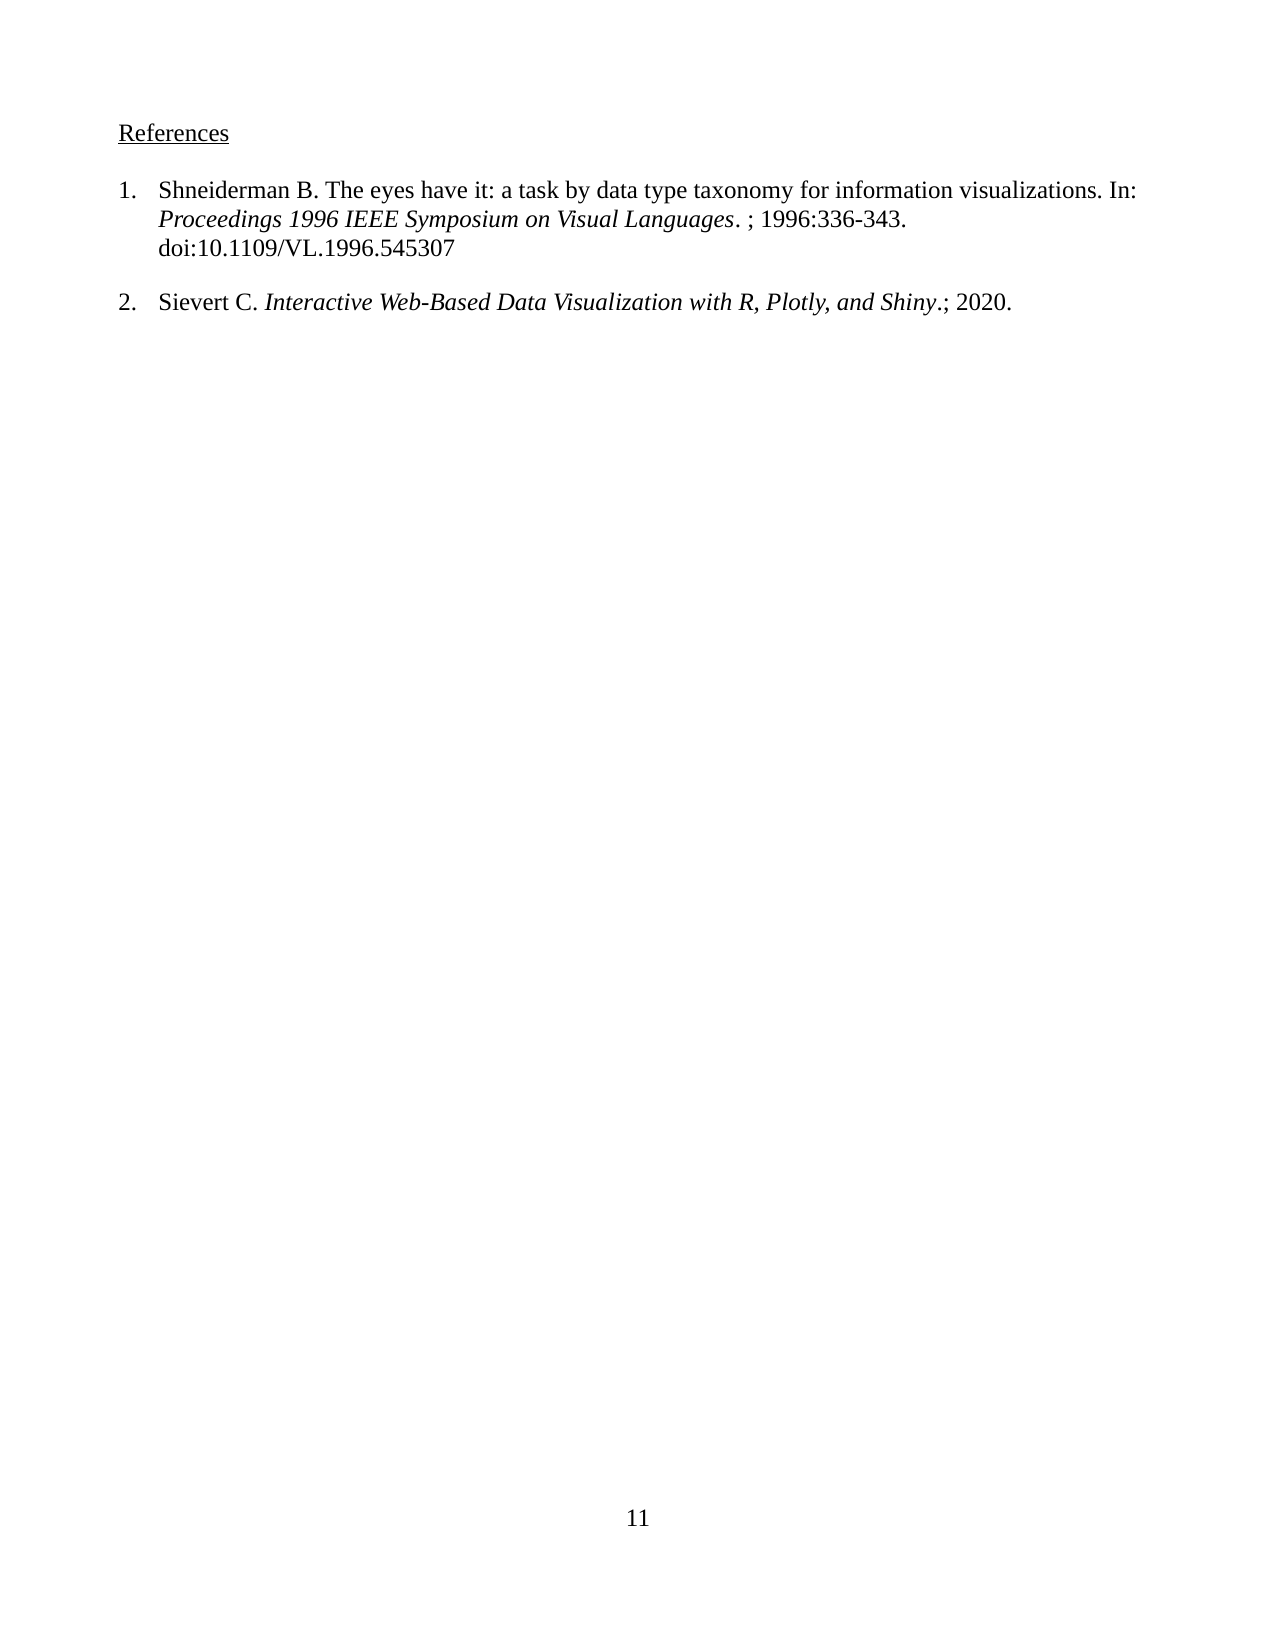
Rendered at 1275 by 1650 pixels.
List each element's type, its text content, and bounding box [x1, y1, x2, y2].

text 1. Shneiderman B. The eyes have it: a task by data type taxonomy for information visualizations. In: Proceedings 1996 IEEE Symposium on Visual Languages. ; 1996:336-343. doi:10.1109/VL.1996.545307 [118, 176, 1157, 262]
text References [118, 118, 1157, 147]
text 2. Sievert C. Interactive Web-Based Data Visualization with R, Plotly, and Shiny.; 2020. [118, 287, 1157, 316]
